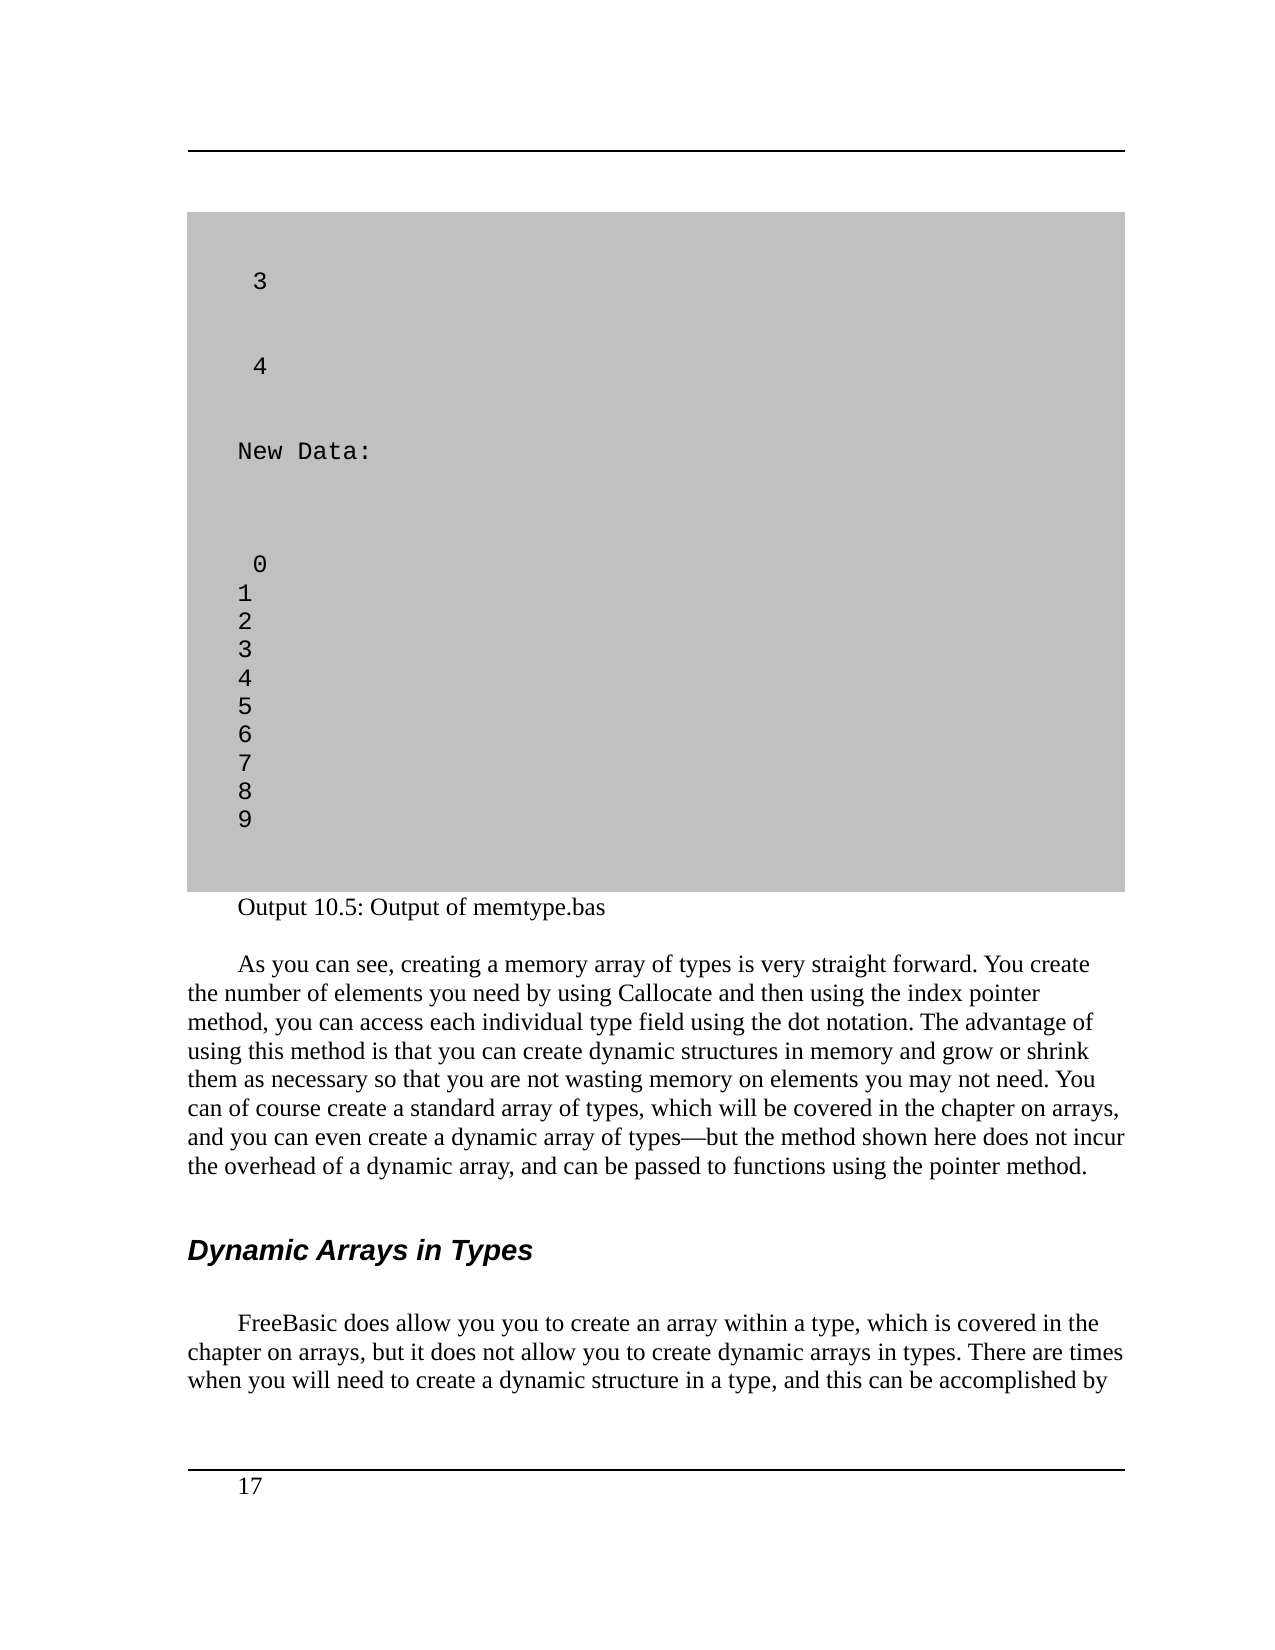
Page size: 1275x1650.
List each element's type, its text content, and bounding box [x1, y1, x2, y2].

text 7 [187, 750, 1125, 779]
text 3 [187, 269, 1125, 297]
subtitle Dynamic Arrays in Types [187, 1233, 1125, 1267]
text 4 [187, 665, 1125, 694]
text 5 [187, 694, 1125, 722]
text 1 [187, 580, 1125, 609]
text As you can see, creating a memory array of types is very straight forward. You create the number of elements you need by using Callocate and then using the index pointer method, you can access each individual type field using the dot notation. The advantage of using this method is that you can create dynamic structures in memory and grow or shrink them as necessary so that you are not wasting memory on elements you may not need. You can of course create a standard array of types, which will be covered in the chapter on arrays, and you can even create a dynamic array of types—but the method shown here does not incur the overhead of a dynamic array, and can be passed to functions using the pointer method. [187, 949, 1125, 1179]
text 2 [187, 609, 1125, 637]
text 8 [187, 779, 1125, 807]
text 6 [187, 722, 1125, 750]
text 3 [187, 637, 1125, 665]
text 4 [187, 354, 1125, 382]
text Output 10.5: Output of memtype.bas [187, 892, 1125, 921]
text New Data: [187, 439, 1125, 467]
text FreeBasic does allow you you to create an array within a type, which is covered in the chapter on arrays, but it does not allow you to create dynamic arrays in types. There are times when you will need to create a dynamic structure in a type, and this can be accomplished by [187, 1308, 1125, 1394]
text 0 [187, 552, 1125, 580]
text 9 [187, 807, 1125, 835]
